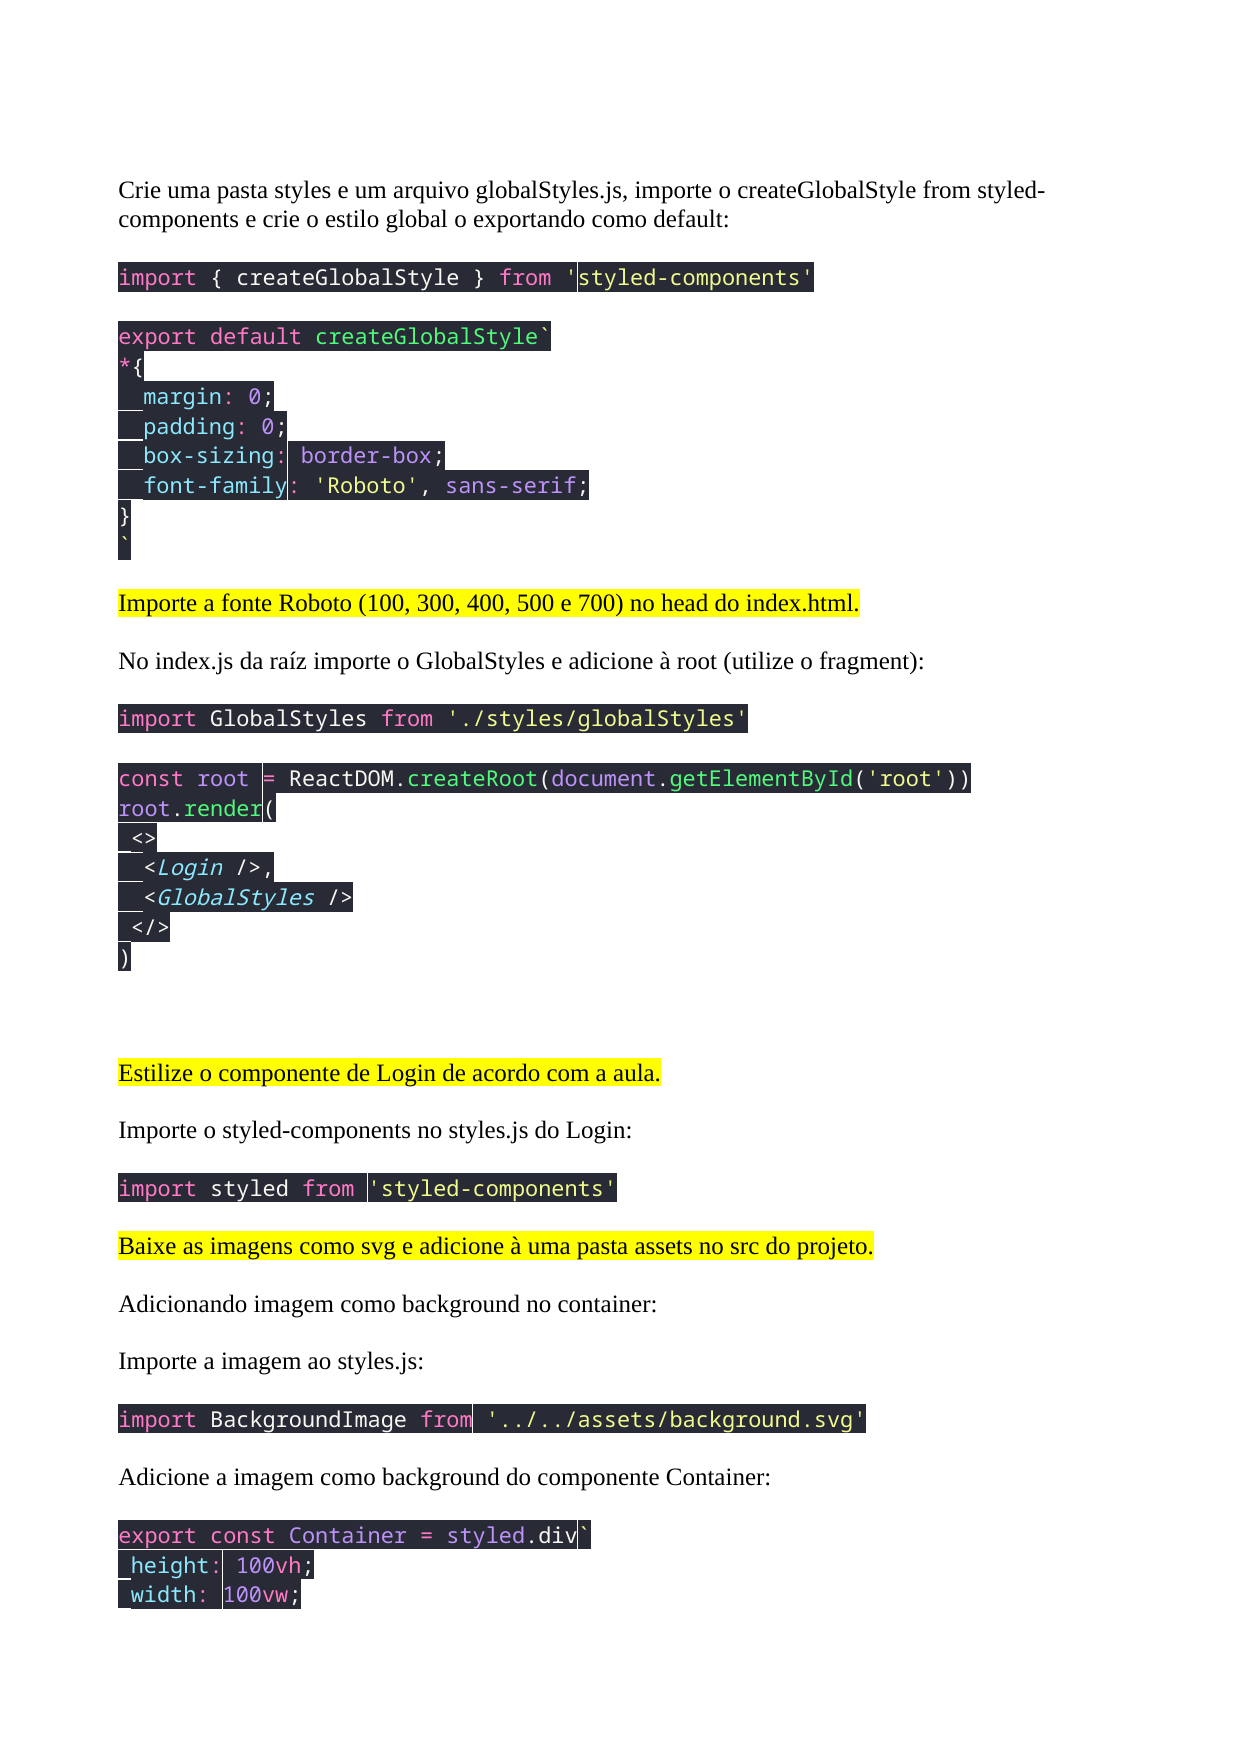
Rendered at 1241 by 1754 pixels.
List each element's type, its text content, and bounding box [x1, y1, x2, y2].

text No index.js da raíz importe o GlobalStyles e adicione à root (utilize o fragment): [118, 646, 1122, 675]
text width: 100vw; [118, 1579, 1122, 1609]
text export const Container = styled.div` [118, 1520, 1122, 1549]
text ` [118, 530, 1122, 560]
text *{ [118, 351, 1122, 381]
text Adicionando imagem como background no container: [118, 1289, 1122, 1317]
text height: 100vh; [118, 1549, 1122, 1579]
text Estilize o componente de Login de acordo com a aula. [118, 1058, 1122, 1086]
text <Login />, [118, 852, 1122, 882]
text box-sizing: border-box; [118, 441, 1122, 470]
text Importe a imagem ao styles.js: [118, 1346, 1122, 1375]
text margin: 0; [118, 381, 1122, 411]
text import { createGlobalStyle } from 'styled-components' [118, 262, 1122, 292]
text Crie uma pasta styles e um arquivo globalStyles.js, importe o createGlobalStyle from styled-components e crie o estilo global o exportando como default: [118, 176, 1122, 233]
text root.render( [118, 793, 1122, 822]
text export default createGlobalStyle` [118, 321, 1122, 351]
text <> [118, 822, 1122, 852]
text padding: 0; [118, 411, 1122, 441]
text <GlobalStyles /> [118, 882, 1122, 912]
text } [118, 500, 1122, 530]
text Importe o styled-components no styles.js do Login: [118, 1115, 1122, 1144]
text Adicione a imagem como background do componente Container: [118, 1462, 1122, 1491]
text import GlobalStyles from './styles/globalStyles' [118, 703, 1122, 733]
text ) [118, 942, 1122, 971]
text import styled from 'styled-components' [118, 1173, 1122, 1202]
text const root = ReactDOM.createRoot(document.getElementById('root')) [118, 763, 1122, 793]
text </> [118, 912, 1122, 942]
text Baixe as imagens como svg e adicione à uma pasta assets no src do projeto. [118, 1231, 1122, 1260]
text font-family: 'Roboto', sans-serif; [118, 470, 1122, 500]
text import BackgroundImage from '../../assets/background.svg' [118, 1404, 1122, 1433]
text Importe a fonte Roboto (100, 300, 400, 500 e 700) no head do index.html. [118, 588, 1122, 617]
